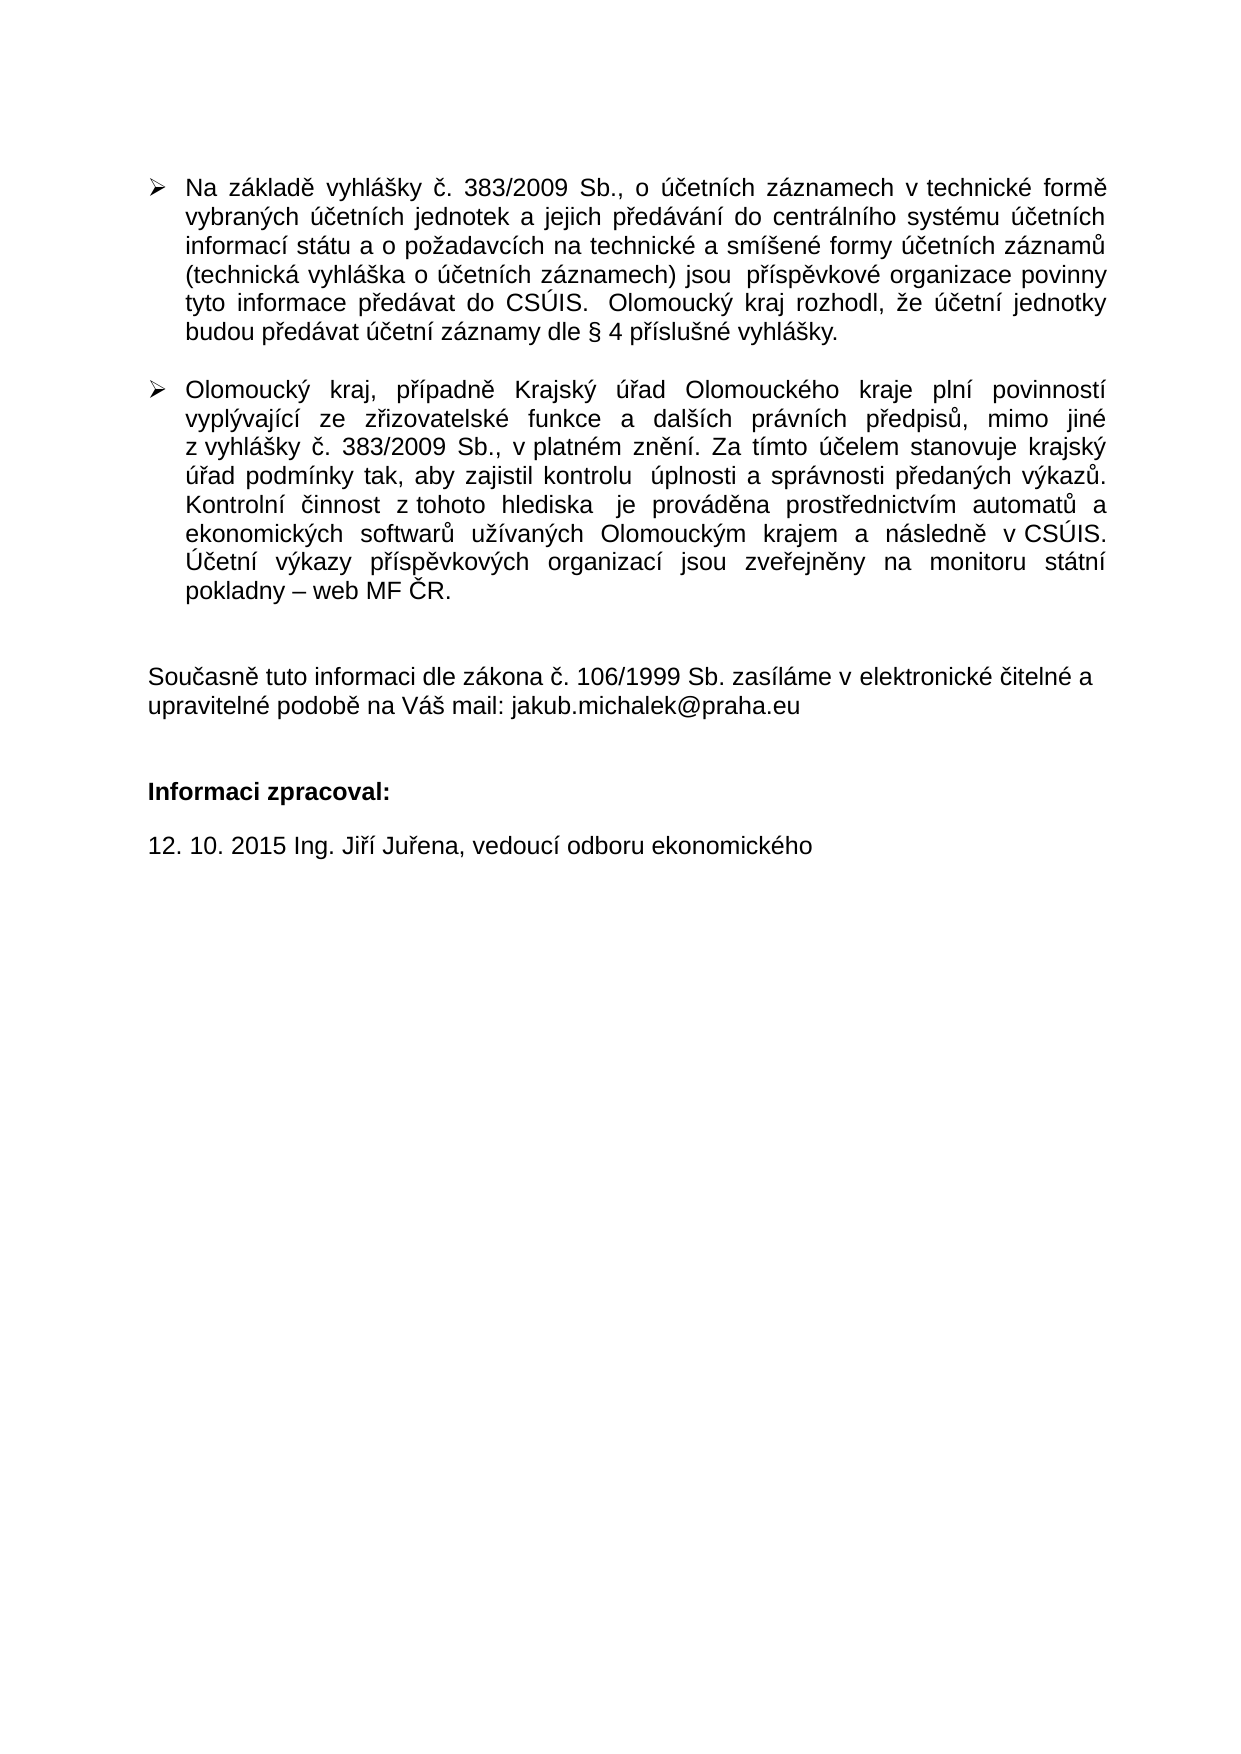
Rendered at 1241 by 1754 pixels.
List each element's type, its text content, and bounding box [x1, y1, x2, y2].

text Současně tuto informaci dle zákona č. 106/1999 Sb. zasíláme v elektronické čitelné a upravitelné podobě na Váš mail: jakub.michalek@praha.eu [148, 662, 1107, 720]
list Na základě vyhlášky č. 383/2009 Sb., o účetních záznamech v technické formě vybraných účetních jednotek a jejich předávání do centrálního systému účetních informací státu a o požadavcích na technické a smíšené formy účetních záznamů (technická vyhláška o účetních záznamech) jsou příspěvkové organizace povinny tyto informace předávat do CSÚIS. Olomoucký kraj rozhodl, že účetní jednotky budou předávat účetní záznamy dle § 4 příslušné vyhlášky. [148, 173, 1107, 346]
list Olomoucký kraj, případně Krajský úřad Olomouckého kraje plní povinností vyplývající ze zřizovatelské funkce a dalších právních předpisů, mimo jiné z vyhlášky č. 383/2009 Sb., v platném znění. Za tímto účelem stanovuje krajský úřad podmínky tak, aby zajistil kontrolu úplnosti a správnosti předaných výkazů. Kontrolní činnost z tohoto hlediska je prováděna prostřednictvím automatů a ekonomických softwarů užívaných Olomouckým krajem a následně v CSÚIS. Účetní výkazy příspěvkových organizací jsou zveřejněny na monitoru státní pokladny – web MF ČR. [148, 375, 1107, 605]
text Informaci zpracoval: [148, 777, 1107, 806]
text 12. 10. 2015 Ing. Jiří Juřena, vedoucí odboru ekonomického [148, 831, 1107, 860]
